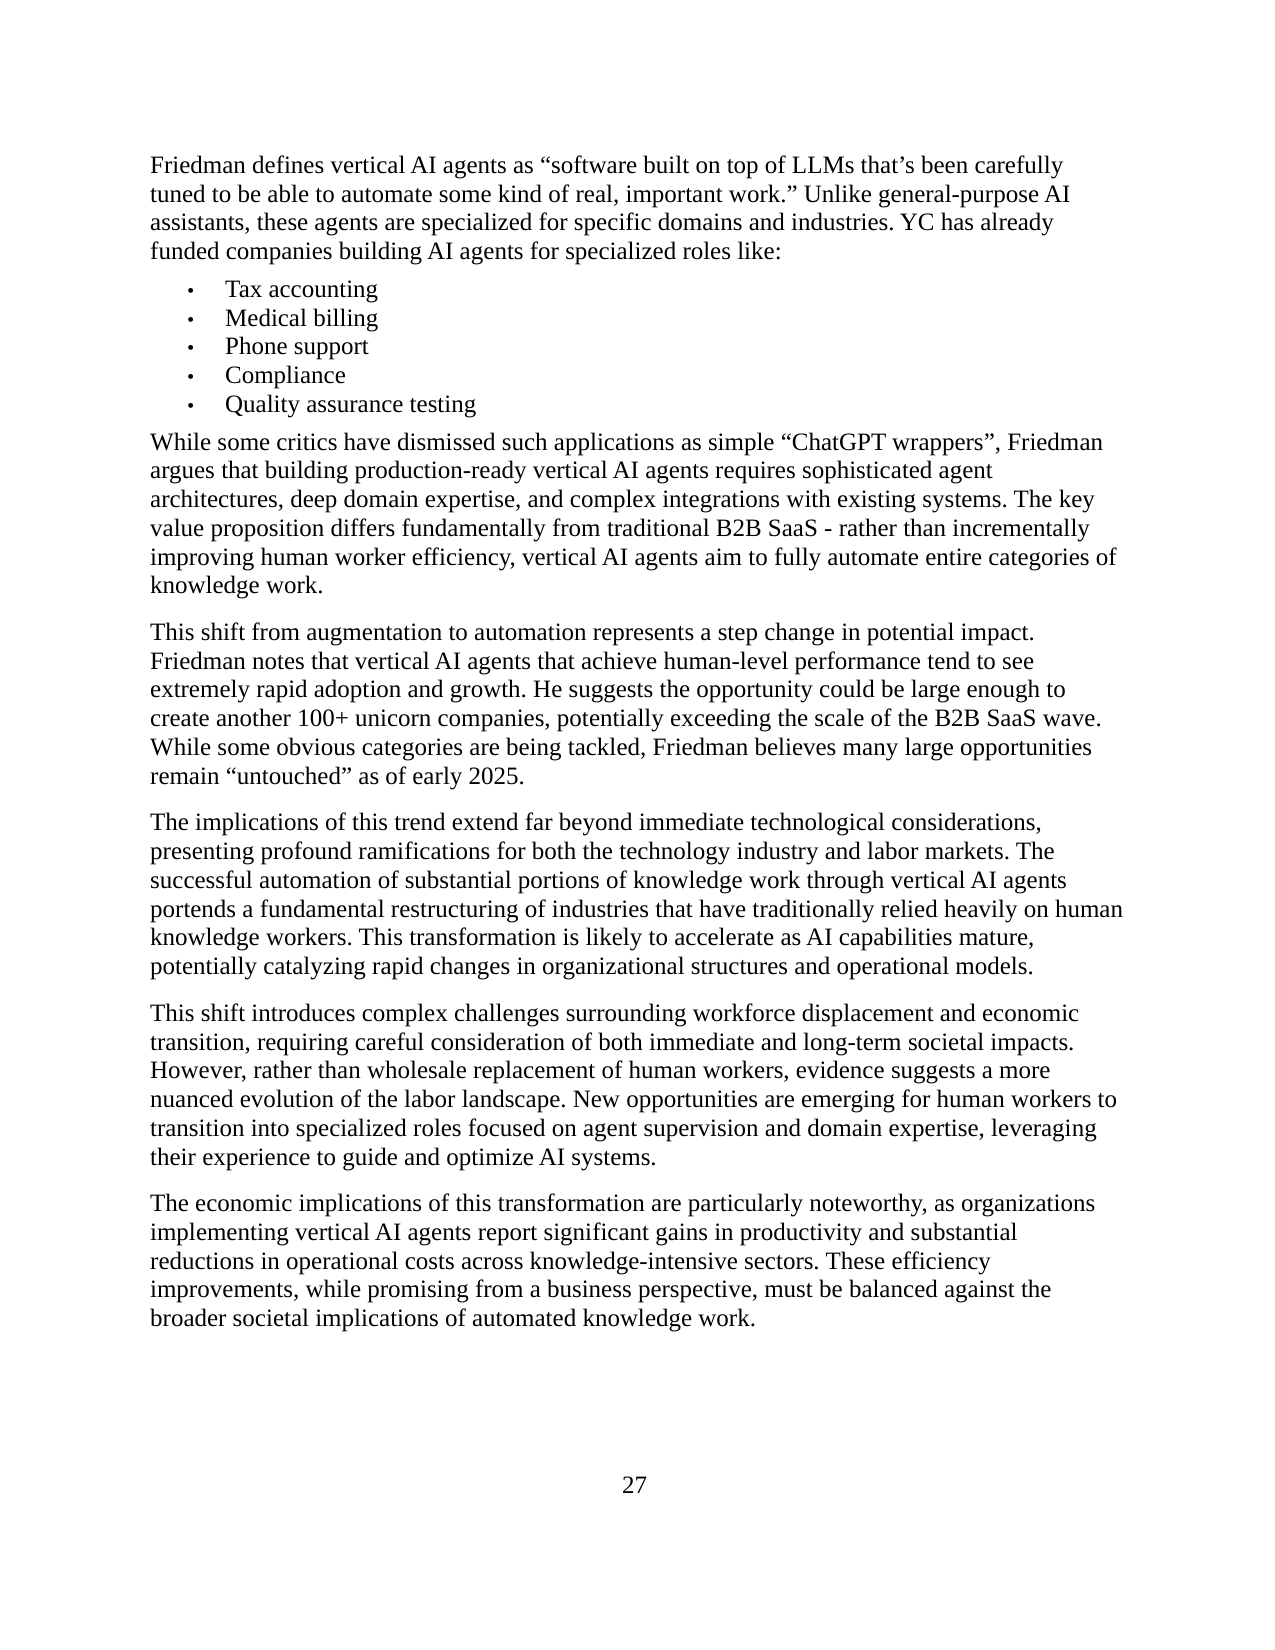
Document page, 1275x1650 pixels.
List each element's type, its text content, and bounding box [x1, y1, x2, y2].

text This shift introduces complex challenges surrounding workforce displacement and economic transition, requiring careful consideration of both immediate and long-term societal impacts. However, rather than wholesale replacement of human workers, evidence suggests a more nuanced evolution of the labor landscape. New opportunities are emerging for human workers to transition into specialized roles focused on agent supervision and domain expertise, leveraging their experience to guide and optimize AI systems. [150, 998, 1125, 1170]
text While some critics have dismissed such applications as simple “ChatGPT wrappers”, Friedman argues that building production-ready vertical AI agents requires sophisticated agent architectures, deep domain expertise, and complex integrations with existing systems. The key value proposition differs fundamentally from traditional B2B SaaS - rather than incrementally improving human worker efficiency, vertical AI agents aim to fully automate entire categories of knowledge work. [150, 427, 1125, 599]
text The economic implications of this transformation are particularly noteworthy, as organizations implementing vertical AI agents report significant gains in productivity and substantial reductions in operational costs across knowledge-intensive sectors. These efficiency improvements, while promising from a business perspective, must be balanced against the broader societal implications of automated knowledge work. [150, 1188, 1125, 1332]
text Friedman defines vertical AI agents as “software built on top of LLMs that’s been carefully tuned to be able to automate some kind of real, important work.” Unlike general-purpose AI assistants, these agents are specialized for specific domains and industries. YC has already funded companies building AI agents for specialized roles like: [150, 150, 1125, 265]
list Tax accounting [187, 274, 1125, 303]
text This shift from augmentation to automation represents a step change in potential impact. Friedman notes that vertical AI agents that achieve human-level performance tend to see extremely rapid adoption and growth. He suggests the opportunity could be large enough to create another 100+ unicorn companies, potentially exceeding the scale of the B2B SaaS wave. While some obvious categories are being tackled, Friedman believes many large opportunities remain “untouched” as of early 2025. [150, 617, 1125, 789]
list Compliance [187, 360, 1125, 389]
text The implications of this trend extend far beyond immediate technological considerations, presenting profound ramifications for both the technology industry and labor markets. The successful automation of substantial portions of knowledge work through vertical AI agents portends a fundamental restructuring of industries that have traditionally relied heavily on human knowledge workers. This transformation is likely to accelerate as AI capabilities mature, potentially catalyzing rapid changes in organizational structures and operational models. [150, 807, 1125, 980]
list Quality assurance testing [187, 389, 1125, 418]
list Medical billing [187, 303, 1125, 331]
list Phone support [187, 331, 1125, 360]
